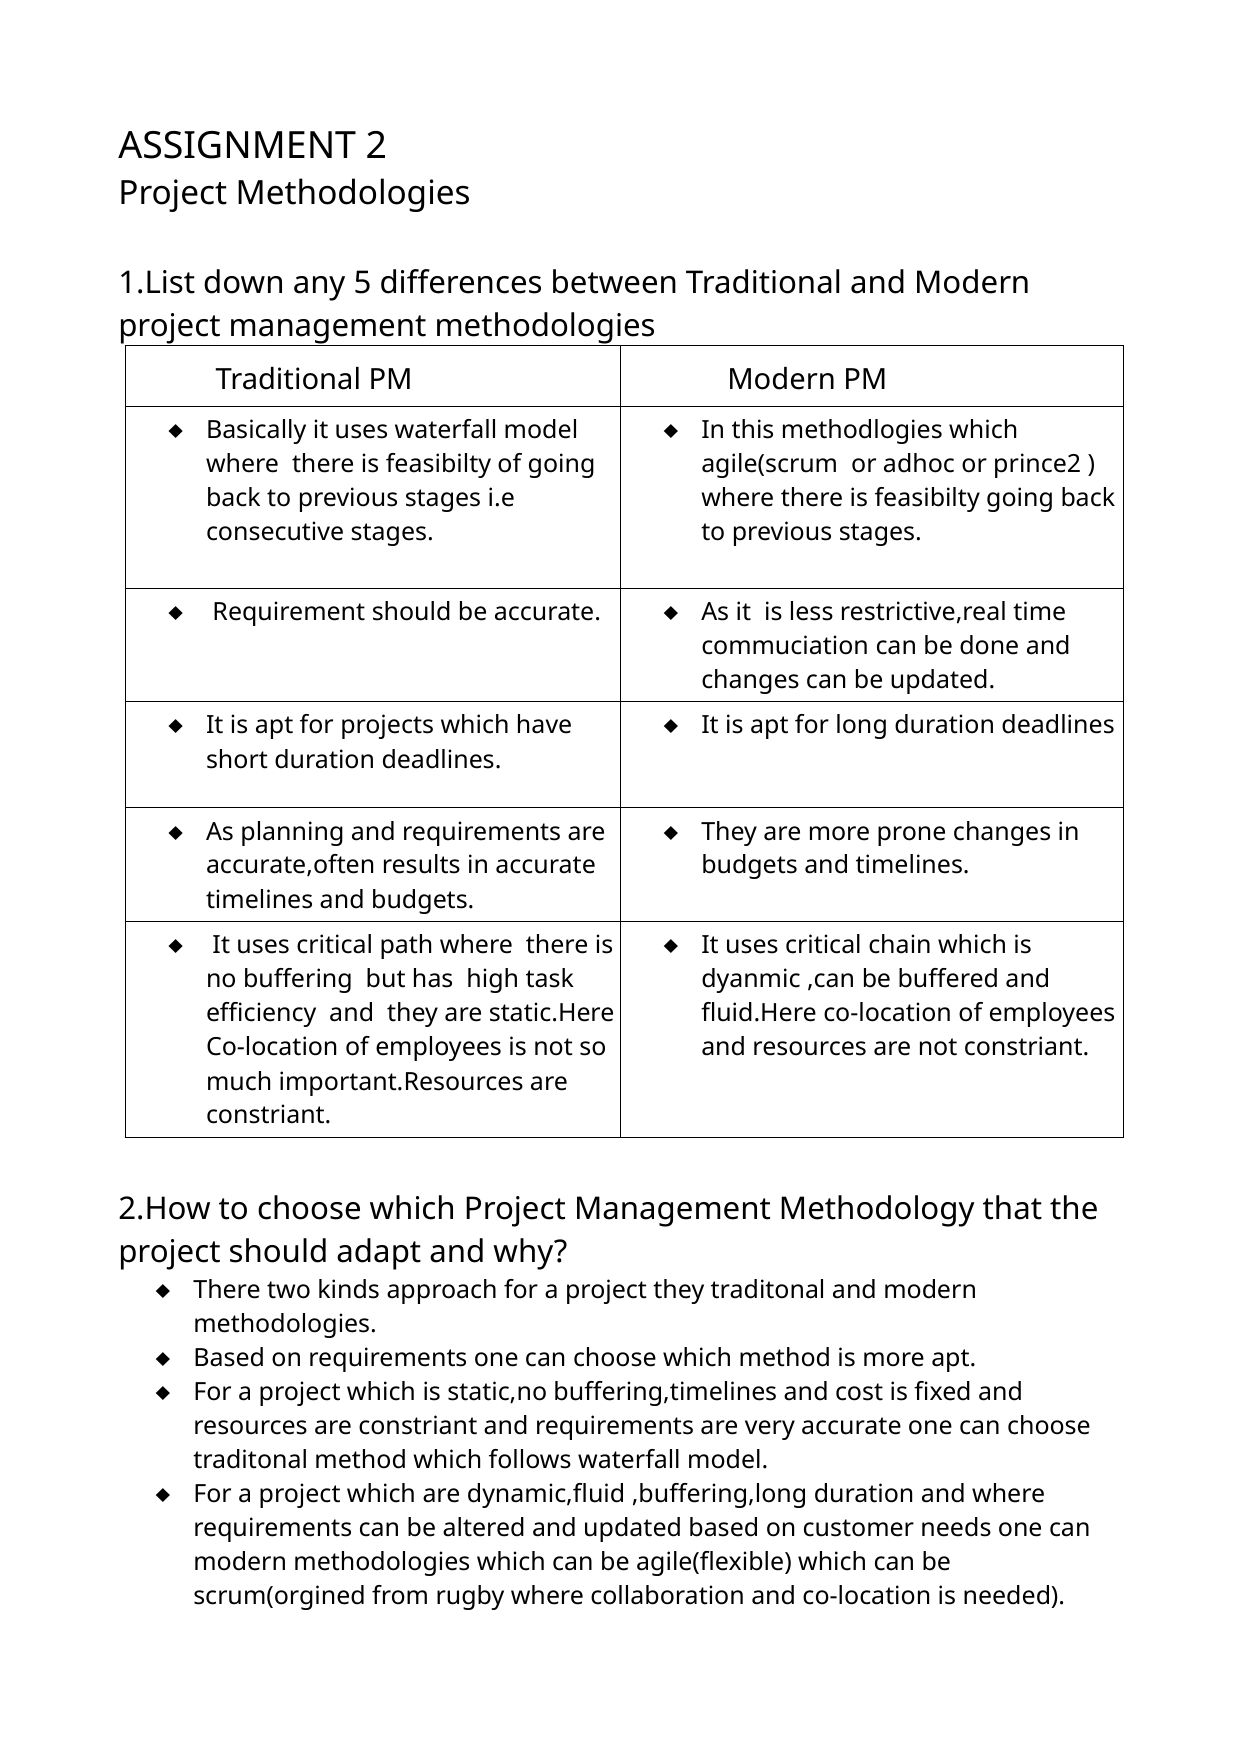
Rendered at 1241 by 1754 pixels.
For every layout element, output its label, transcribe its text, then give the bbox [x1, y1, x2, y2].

table_cell In this methodlogies which agile(scrum or adhoc or prince2 ) where there is feasibilty going back to previous stages. [621, 407, 1123, 588]
text 1.List down any 5 differences between Traditional and Modern project management methodologies [118, 260, 1122, 345]
table_header Modern PM [621, 346, 1123, 406]
list For a project which is static,no buffering,timelines and cost is fixed and resources are constriant and requirements are very accurate one can choose traditonal method which follows waterfall model. [156, 1373, 1122, 1476]
text ASSIGNMENT 2 [118, 118, 1122, 169]
table_cell They are more prone changes in budgets and timelines. [621, 808, 1123, 921]
table_cell It is apt for projects which have short duration deadlines. [126, 702, 620, 807]
table_header Traditional PM [126, 346, 620, 406]
table_cell As planning and requirements are accurate,often results in accurate timelines and budgets. [126, 808, 620, 921]
table_cell It is apt for long duration deadlines [621, 702, 1123, 807]
list For a project which are dynamic,fluid ,buffering,long duration and where requirements can be altered and updated based on customer needs one can modern methodologies which can be agile(flexible) which can be scrum(orgined from rugby where collaboration and co-location is needed). [156, 1476, 1122, 1612]
list There two kinds approach for a project they traditonal and modern methodologies. [156, 1271, 1122, 1339]
text 2.How to choose which Project Management Methodology that the project should adapt and why? [118, 1186, 1122, 1271]
list Based on requirements one can choose which method is more apt. [156, 1339, 1122, 1373]
table_cell Basically it uses waterfall model where there is feasibilty of going back to previous stages i.e consecutive stages. [126, 407, 620, 588]
text Project Methodologies [118, 169, 1122, 214]
table_cell As it is less restrictive,real time commuciation can be done and changes can be updated. [621, 589, 1123, 701]
table_cell It uses critical path where there is no buffering but has high task efficiency and they are static.Here Co-location of employees is not so much important.Resources are constriant. [126, 922, 620, 1137]
table_cell It uses critical chain which is dyanmic ,can be buffered and fluid.Here co-location of employees and resources are not constriant. [621, 922, 1123, 1137]
table_cell Requirement should be accurate. [126, 589, 620, 701]
